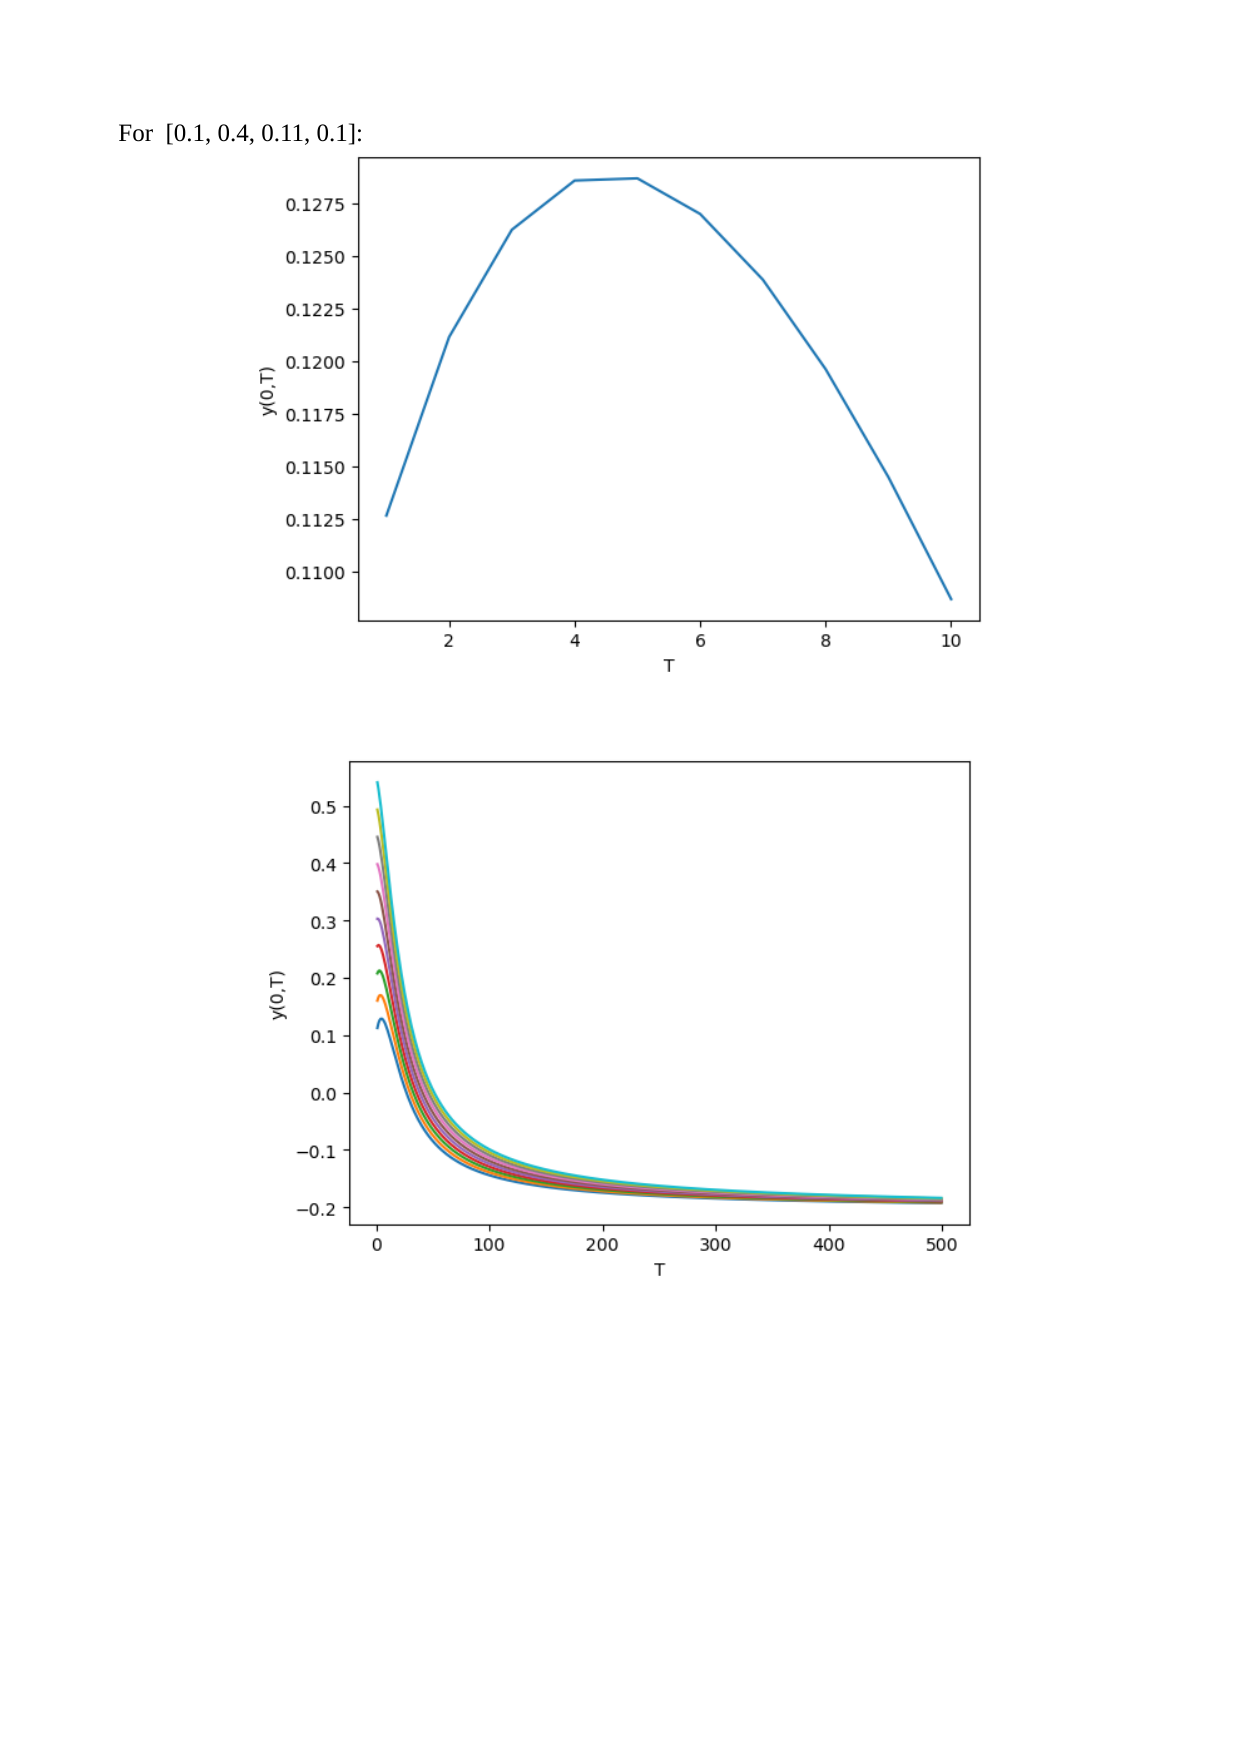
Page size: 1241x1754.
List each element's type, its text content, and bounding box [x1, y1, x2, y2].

text For [0.1, 0.4, 0.11, 0.1]: [118, 118, 1122, 147]
picture [248, 146, 992, 687]
picture [258, 750, 982, 1291]
